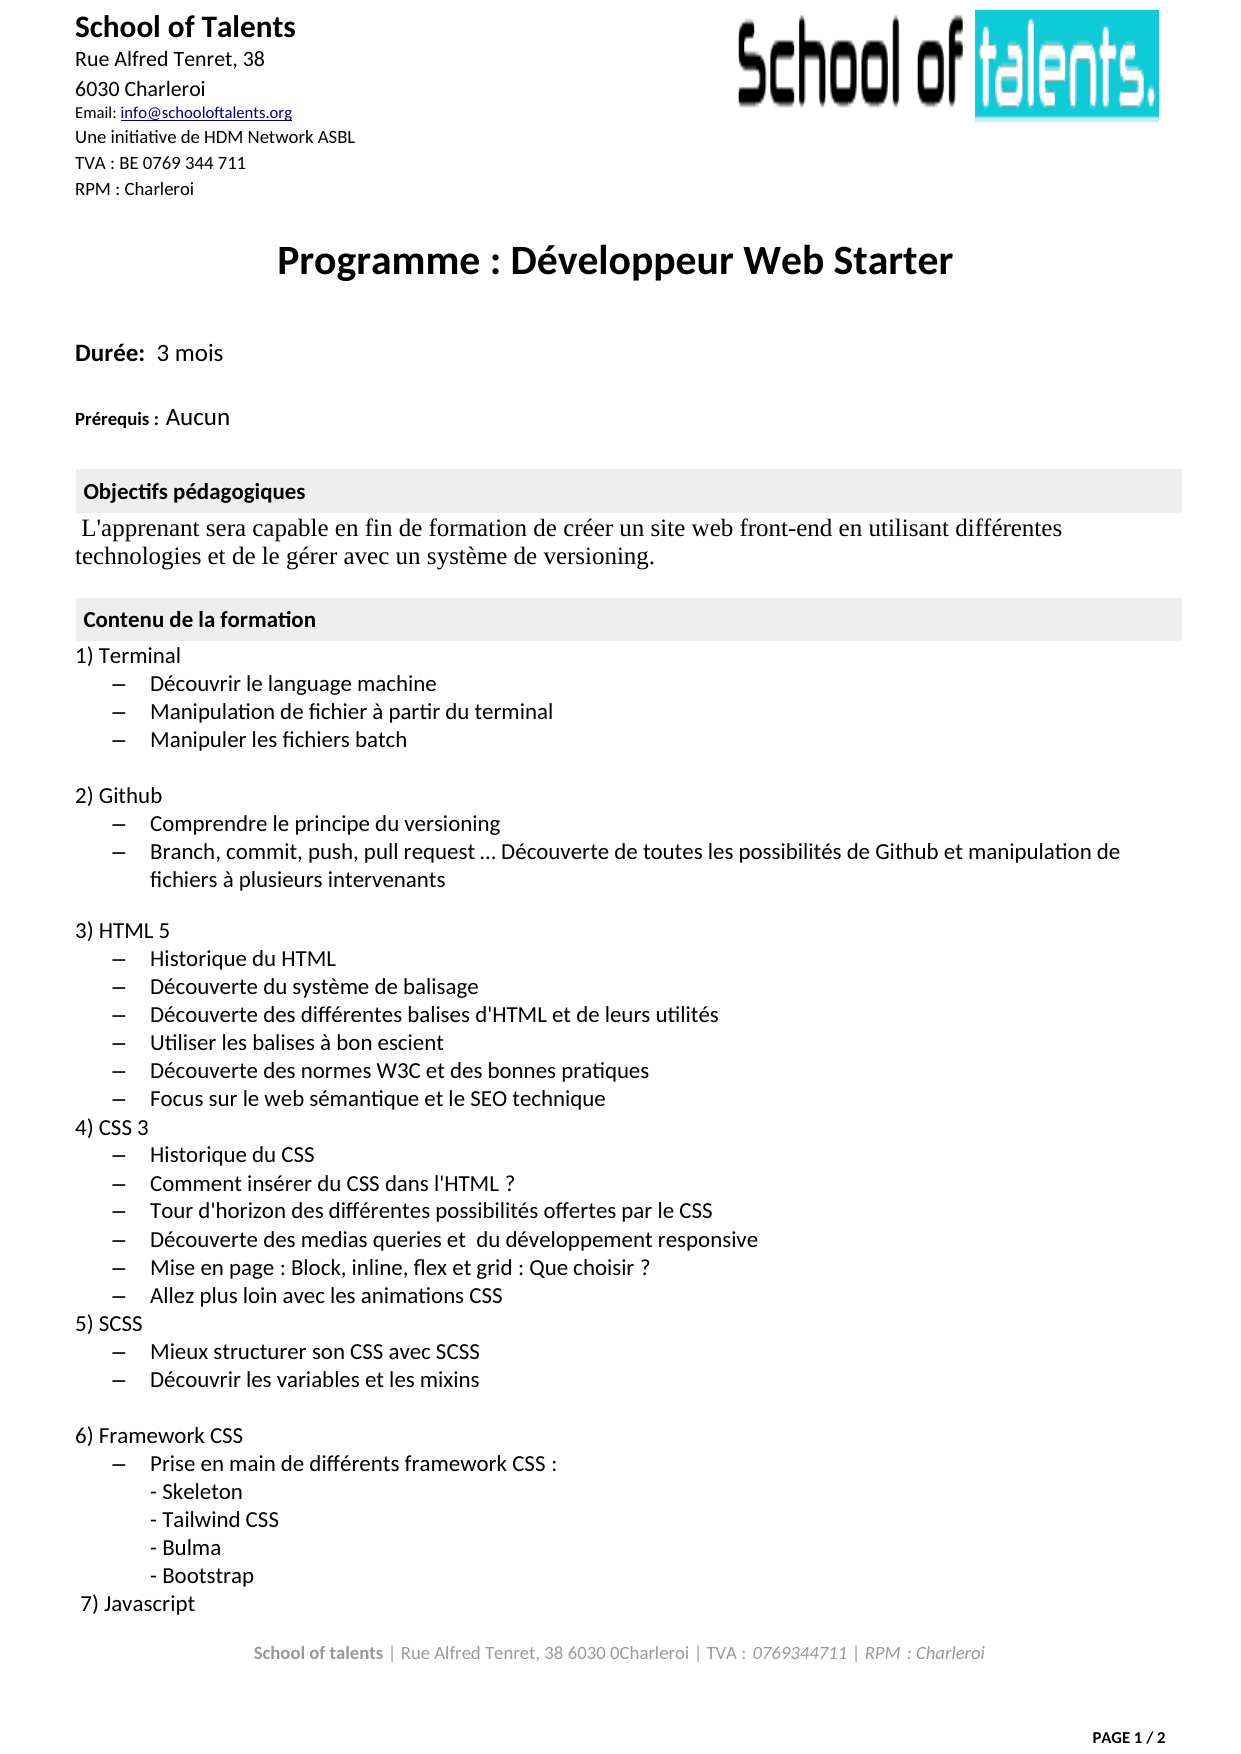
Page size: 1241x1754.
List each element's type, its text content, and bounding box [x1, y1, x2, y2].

table_header Objectifs pédagogiques [76, 469, 1182, 513]
list Découverte des normes W3C et des bonnes pratiques [112, 1057, 1165, 1084]
text Prérequis : Aucun [75, 397, 1165, 432]
text Programme : Développeur Web Starter [75, 234, 1165, 285]
text L'apprenant sera capable en fin de formation de créer un site web front-end en utilisant différentes technologies et de le gérer avec un système de versioning. [75, 513, 1165, 570]
list Découverte du système de balisage [112, 972, 1165, 1001]
text 5) SCSS [75, 1309, 1165, 1337]
list Comprendre le principe du versioning [112, 809, 1165, 837]
text 1) Terminal [75, 641, 1165, 669]
picture [738, 10, 1159, 122]
list Découvrir les variables et les mixins [112, 1365, 1165, 1393]
list Historique du HTML [112, 944, 1165, 972]
text 6) Framework CSS [75, 1421, 1165, 1449]
list Mise en page : Block, inline, flex et grid : Que choisir ? [112, 1253, 1165, 1281]
list Mieux structurer son CSS avec SCSS [112, 1337, 1165, 1365]
list Manipulation de fichier à partir du terminal [112, 697, 1165, 725]
text 2) Github [75, 781, 1165, 809]
table_header Contenu de la formation [76, 598, 1182, 641]
list Découvrir le language machine [112, 669, 1165, 697]
text Durée: 3 mois [75, 314, 1165, 367]
text 4) CSS 3 [75, 1113, 1165, 1141]
list Découverte des différentes balises d'HTML et de leurs utilités [112, 1001, 1165, 1028]
list Utiliser les balises à bon escient [112, 1028, 1165, 1057]
list - Bootstrap [112, 1561, 1165, 1589]
list Branch, commit, push, pull request … Découverte de toutes les possibilités de Github et manipulation de fichiers à plusieurs intervenants [112, 837, 1165, 893]
list Prise en main de différents framework CSS : [112, 1449, 1165, 1477]
text 3) HTML 5 [75, 916, 1165, 944]
list Manipuler les fichiers batch [112, 725, 1165, 753]
text 7) Javascript [75, 1589, 1165, 1617]
list - Tailwind CSS [112, 1505, 1165, 1533]
list Historique du CSS [112, 1141, 1165, 1169]
list - Skeleton [112, 1477, 1165, 1505]
list Découverte des medias queries et du développement responsive [112, 1225, 1165, 1253]
list Comment insérer du CSS dans l'HTML ? [112, 1169, 1165, 1197]
list - Bulma [112, 1533, 1165, 1561]
list Tour d'horizon des différentes possibilités offertes par le CSS [112, 1197, 1165, 1225]
list Allez plus loin avec les animations CSS [112, 1281, 1165, 1309]
list Focus sur le web sémantique et le SEO technique [112, 1084, 1165, 1113]
